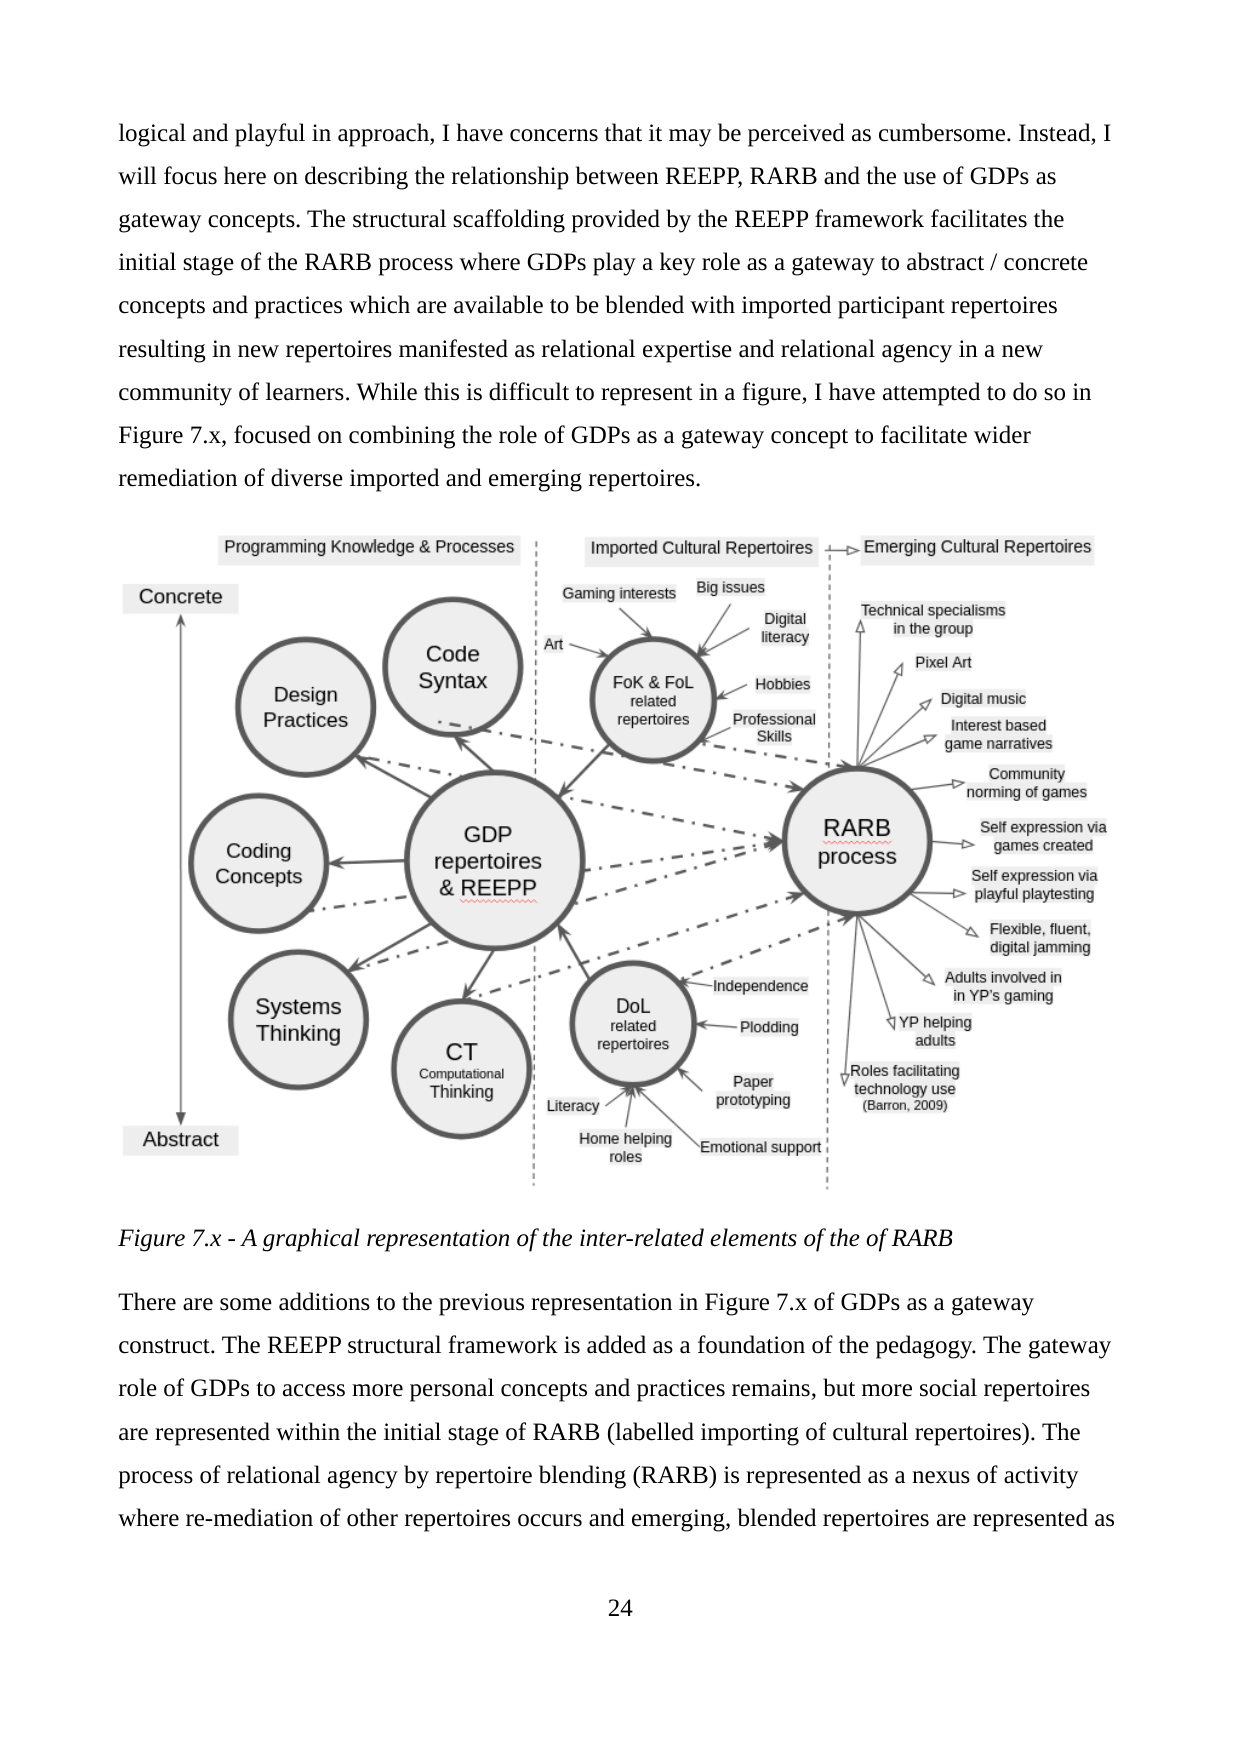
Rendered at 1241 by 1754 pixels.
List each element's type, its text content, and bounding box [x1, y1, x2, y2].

text Figure 7.x - A graphical representation of the inter-related elements of the of RARB [118, 1223, 1122, 1251]
text logical and playful in approach, I have concerns that it may be perceived as cumbersome. Instead, I will focus here on describing the relationship between REEPP, RARB and the use of GDPs as gateway concepts. The structural scaffolding provided by the REEPP framework facilitates the initial stage of the RARB process where GDPs play a key role as a gateway to abstract / concrete concepts and practices which are available to be blended with imported participant repertoires resulting in new repertoires manifested as relational expertise and relational agency in a new community of learners. While this is difficult to represent in a figure, I have attempted to do so in Figure 7.x, focused on combining the role of GDPs as a gateway concept to facilitate wider remediation of diverse imported and emerging repertoires. [118, 118, 1122, 492]
picture [118, 515, 1123, 1196]
text There are some additions to the previous representation in Figure 7.x of GDPs as a gateway construct. The REEPP structural framework is added as a foundation of the pedagogy. The gateway role of GDPs to access more personal concepts and practices remains, but more social repertoires are represented within the initial stage of RARB (labelled importing of cultural repertoires). The process of relational agency by repertoire blending (RARB) is represented as a nexus of activity where re-mediation of other repertoires occurs and emerging, blended repertoires are represented as [118, 1287, 1122, 1532]
